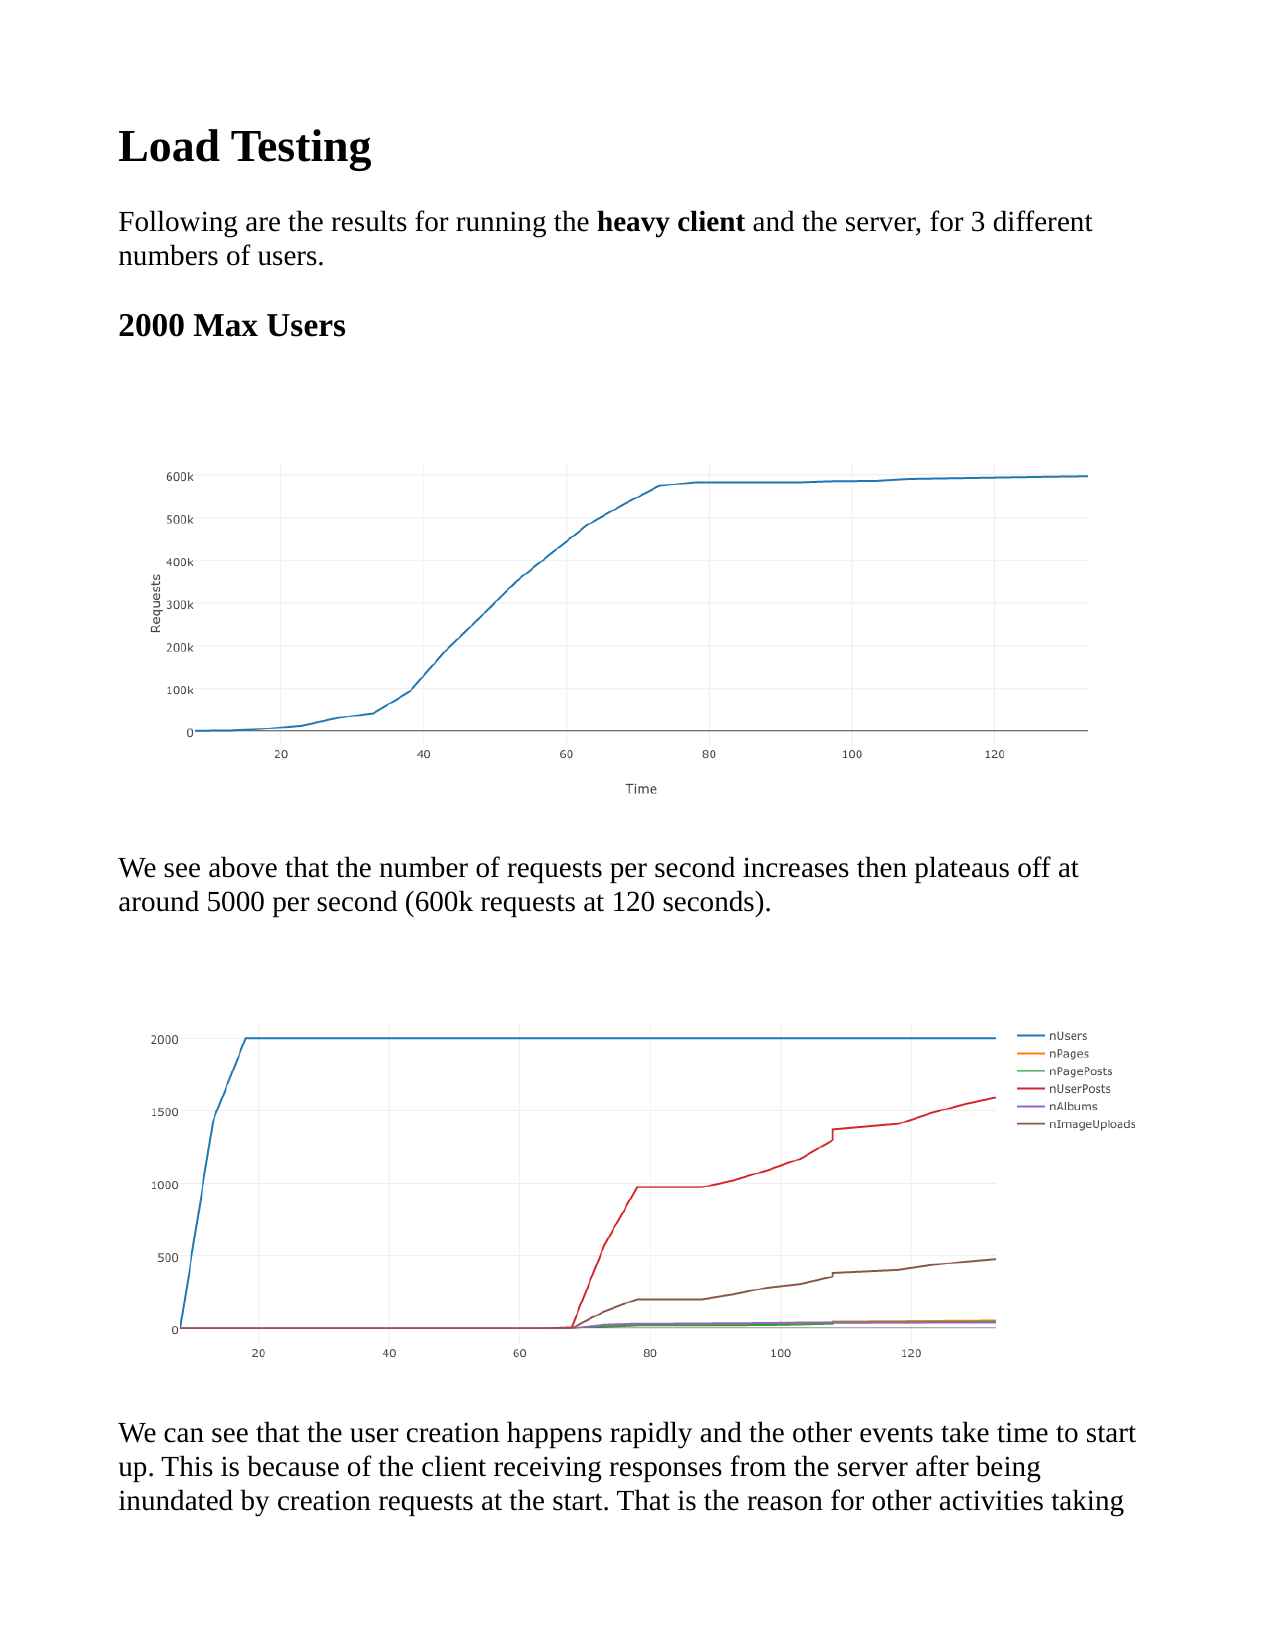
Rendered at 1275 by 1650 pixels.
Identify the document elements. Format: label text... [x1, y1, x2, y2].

text Following are the results for running the heavy client and the server, for 3 different numbers of users. [118, 204, 1157, 271]
text We see above that the number of requests per second increases then plateaus off at around 5000 per second (600k requests at 120 seconds). [118, 851, 1157, 918]
text 2000 Max Users [118, 305, 1157, 343]
text Load Testing [118, 118, 1157, 171]
text We can see that the user creation happens rapidly and the other events take time to start up. This is because of the client receiving responses from the server after being inundated by creation requests at the start. That is the reason for other activities taking [118, 918, 1157, 1516]
